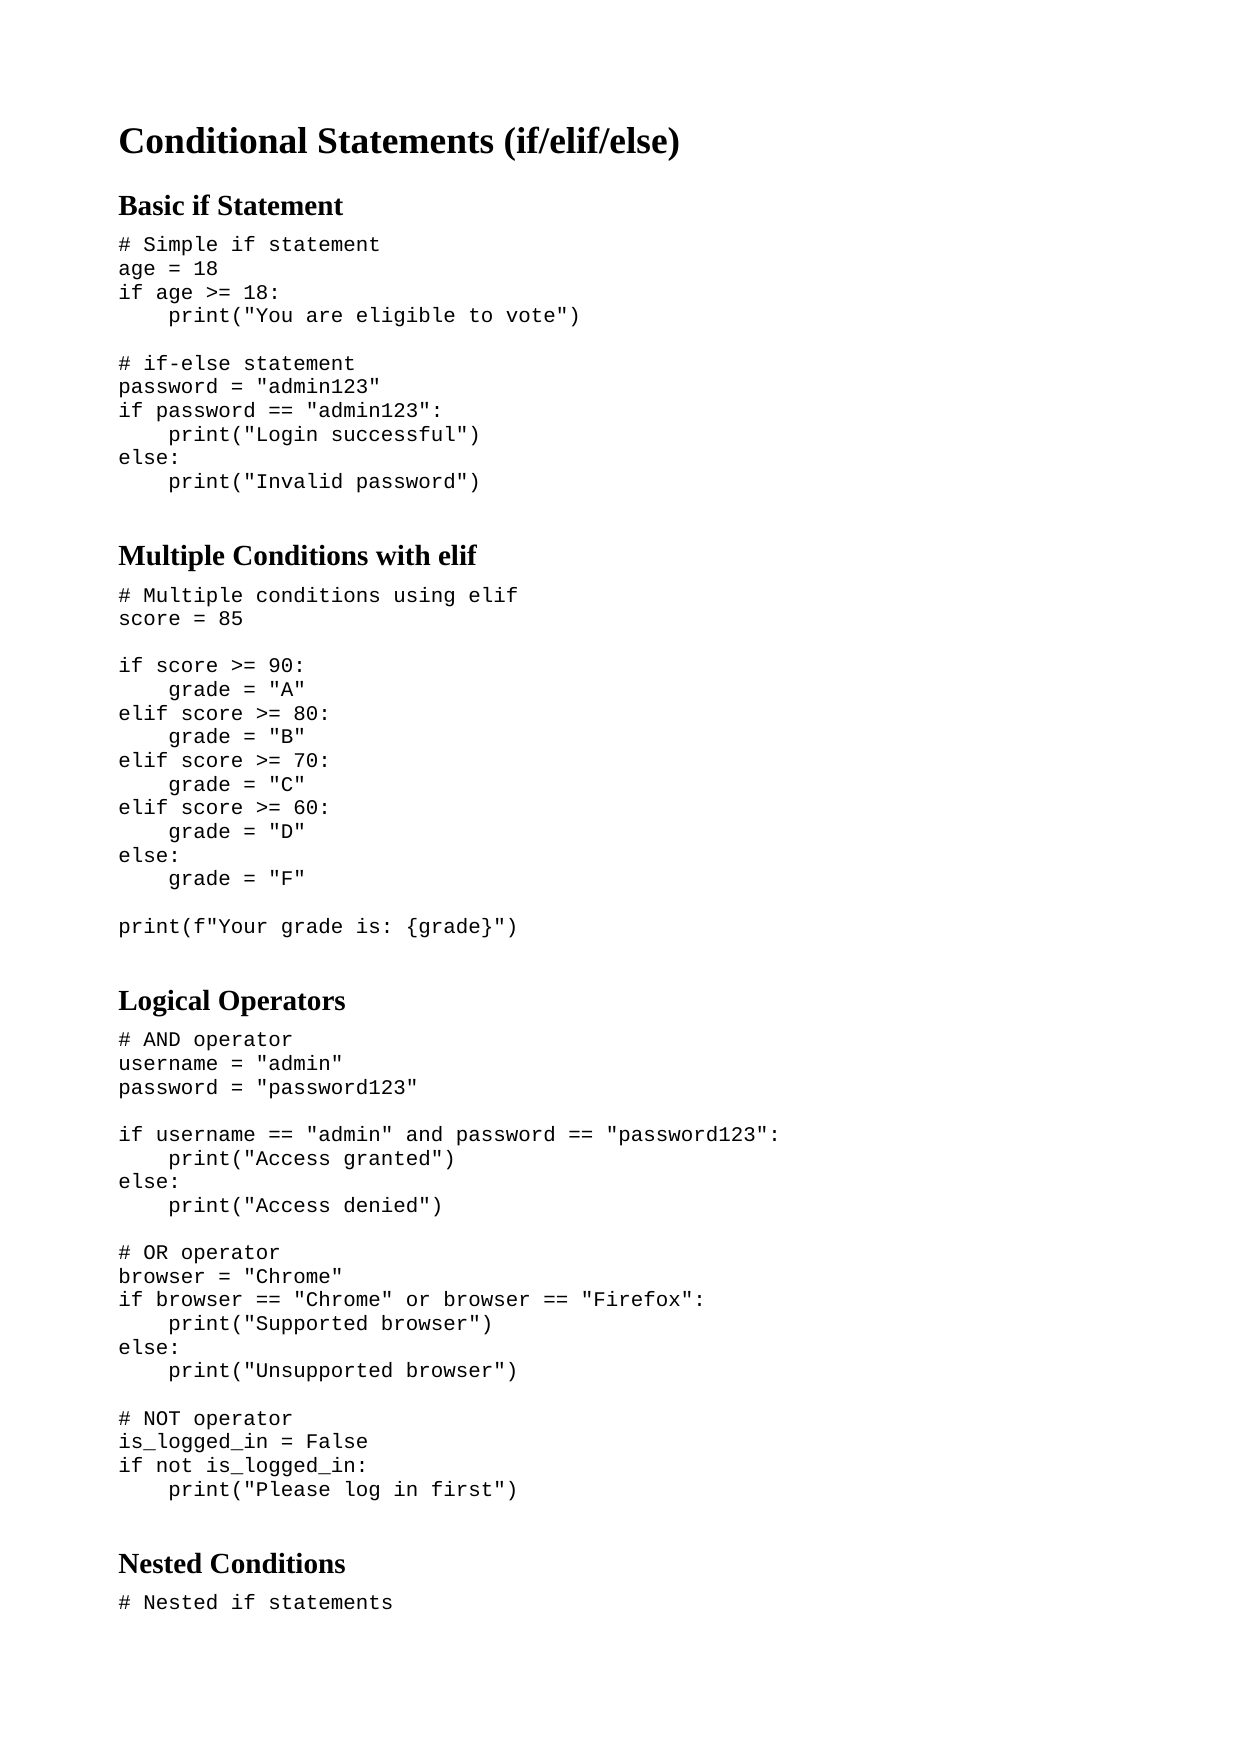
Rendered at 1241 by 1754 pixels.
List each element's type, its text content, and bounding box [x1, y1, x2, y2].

text print("Unsupported browser") [118, 1360, 1122, 1384]
text else: [118, 845, 1122, 868]
text if username == "admin" and password == "password123": [118, 1124, 1122, 1148]
text print("Supported browser") [118, 1313, 1122, 1337]
text print("Access granted") [118, 1148, 1122, 1171]
text print("Access denied") [118, 1195, 1122, 1218]
text score = 85 [118, 608, 1122, 632]
text # Simple if statement [118, 234, 1122, 258]
text # NOT operator [118, 1408, 1122, 1431]
text elif score >= 80: [118, 703, 1122, 726]
text # if-else statement [118, 353, 1122, 376]
subtitle Basic if Statement [118, 188, 1122, 222]
text browser = "Chrome" [118, 1266, 1122, 1289]
text print("You are eligible to vote") [118, 305, 1122, 329]
text print("Login successful") [118, 423, 1122, 447]
text username = "admin" [118, 1053, 1122, 1077]
text elif score >= 60: [118, 797, 1122, 821]
text else: [118, 1171, 1122, 1195]
text # Multiple conditions using elif [118, 584, 1122, 608]
text # AND operator [118, 1029, 1122, 1053]
text is_logged_in = False [118, 1431, 1122, 1455]
subtitle Nested Conditions [118, 1546, 1122, 1580]
text grade = "A" [118, 679, 1122, 703]
text if browser == "Chrome" or browser == "Firefox": [118, 1289, 1122, 1313]
text else: [118, 1337, 1122, 1360]
text grade = "D" [118, 821, 1122, 845]
text if score >= 90: [118, 656, 1122, 679]
text elif score >= 70: [118, 750, 1122, 774]
text password = "password123" [118, 1077, 1122, 1100]
text print("Please log in first") [118, 1479, 1122, 1502]
text print("Invalid password") [118, 471, 1122, 494]
text if password == "admin123": [118, 400, 1122, 423]
text else: [118, 447, 1122, 471]
text # OR operator [118, 1242, 1122, 1266]
text if age >= 18: [118, 282, 1122, 305]
subtitle Logical Operators [118, 983, 1122, 1017]
subtitle Conditional Statements (if/elif/else) [118, 118, 1122, 161]
text grade = "F" [118, 868, 1122, 892]
text age = 18 [118, 258, 1122, 282]
text # Nested if statements [118, 1592, 1122, 1616]
text grade = "C" [118, 774, 1122, 797]
text if not is_logged_in: [118, 1455, 1122, 1479]
text grade = "B" [118, 726, 1122, 750]
text print(f"Your grade is: {grade}") [118, 916, 1122, 939]
text password = "admin123" [118, 376, 1122, 400]
subtitle Multiple Conditions with elif [118, 538, 1122, 572]
